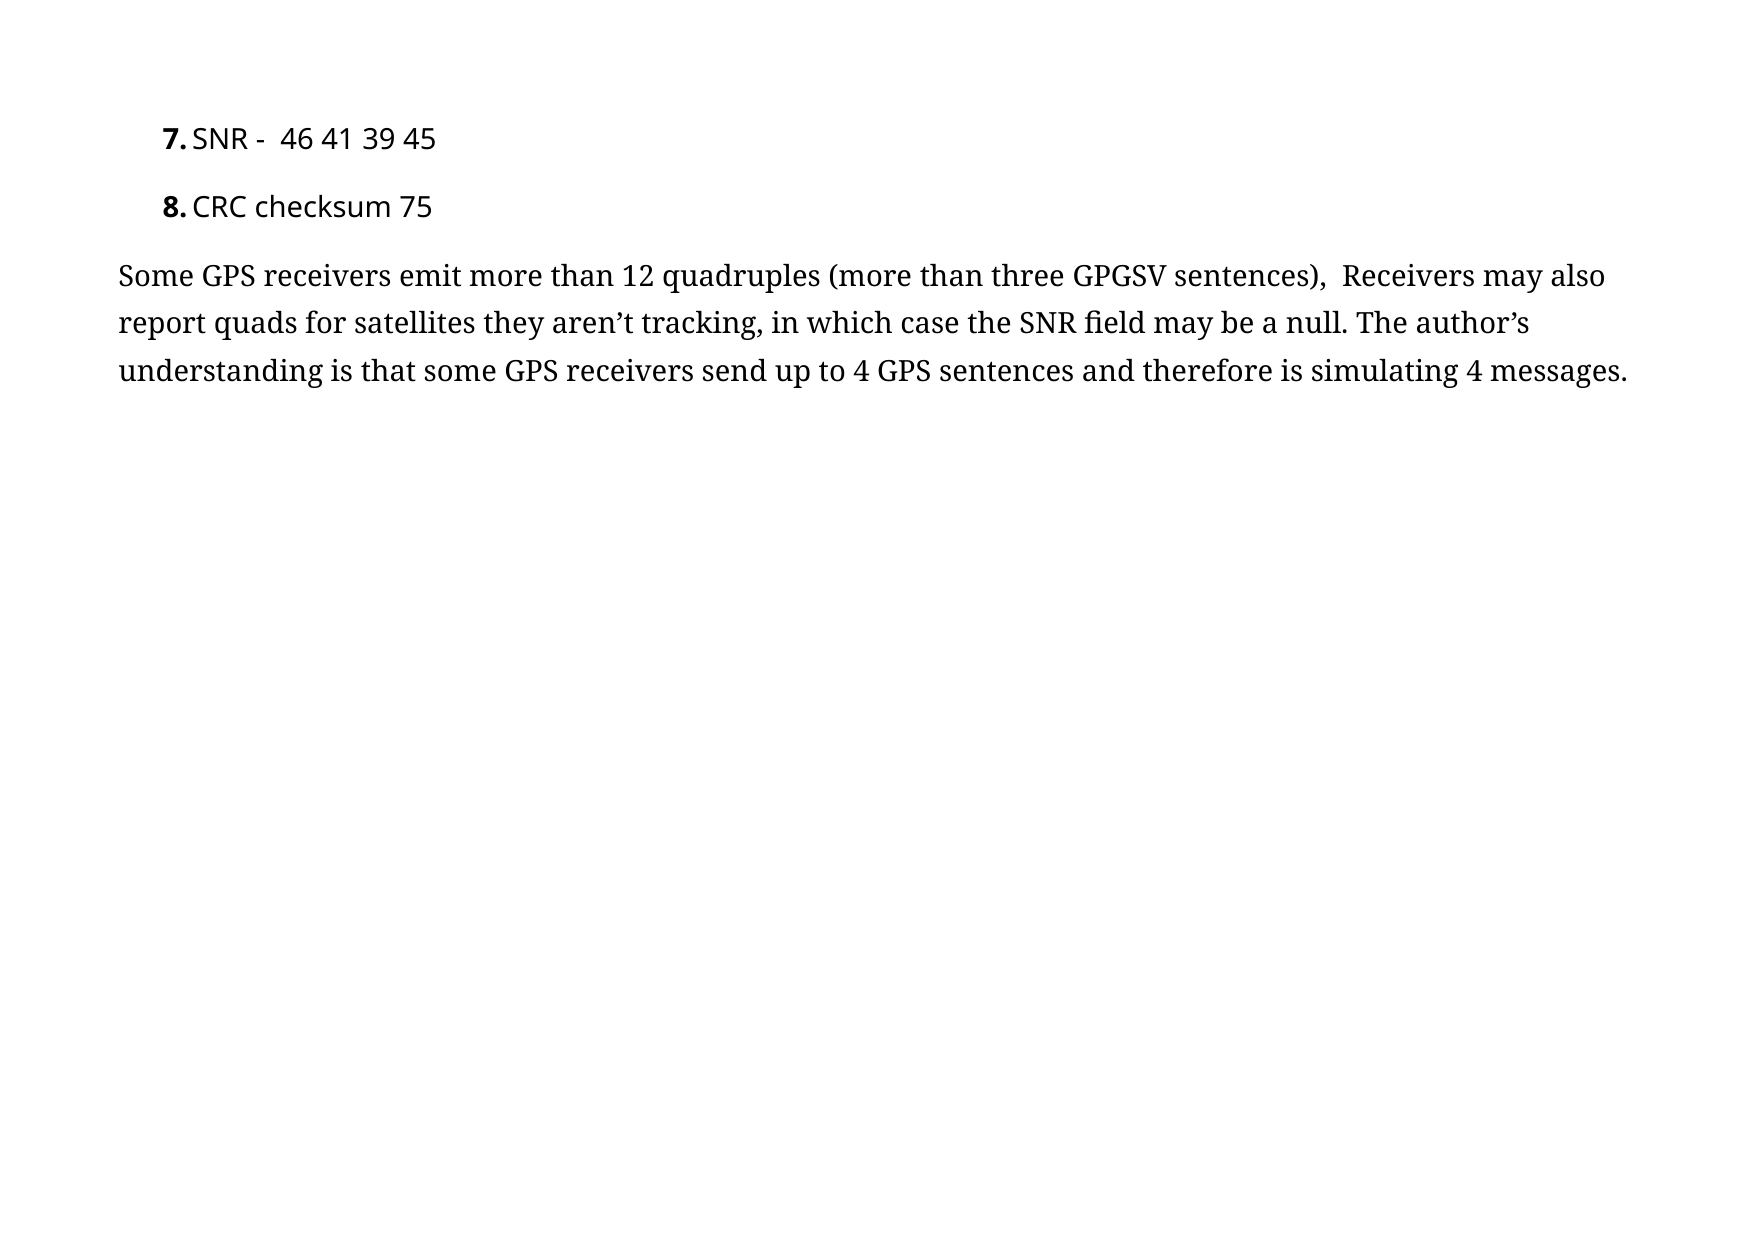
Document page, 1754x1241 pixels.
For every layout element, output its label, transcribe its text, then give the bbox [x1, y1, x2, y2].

list SNR - 46 41 39 45 [162, 118, 1636, 158]
text Some GPS receivers emit more than 12 quadruples (more than three GPGSV sentences), Receivers may also report quads for satellites they aren’t tracking, in which case the SNR field may be a null. The author’s understanding is that some GPS receivers send up to 4 GPS sentences and therefore is simulating 4 messages. [118, 255, 1636, 390]
list CRC checksum 75 [162, 187, 1636, 226]
